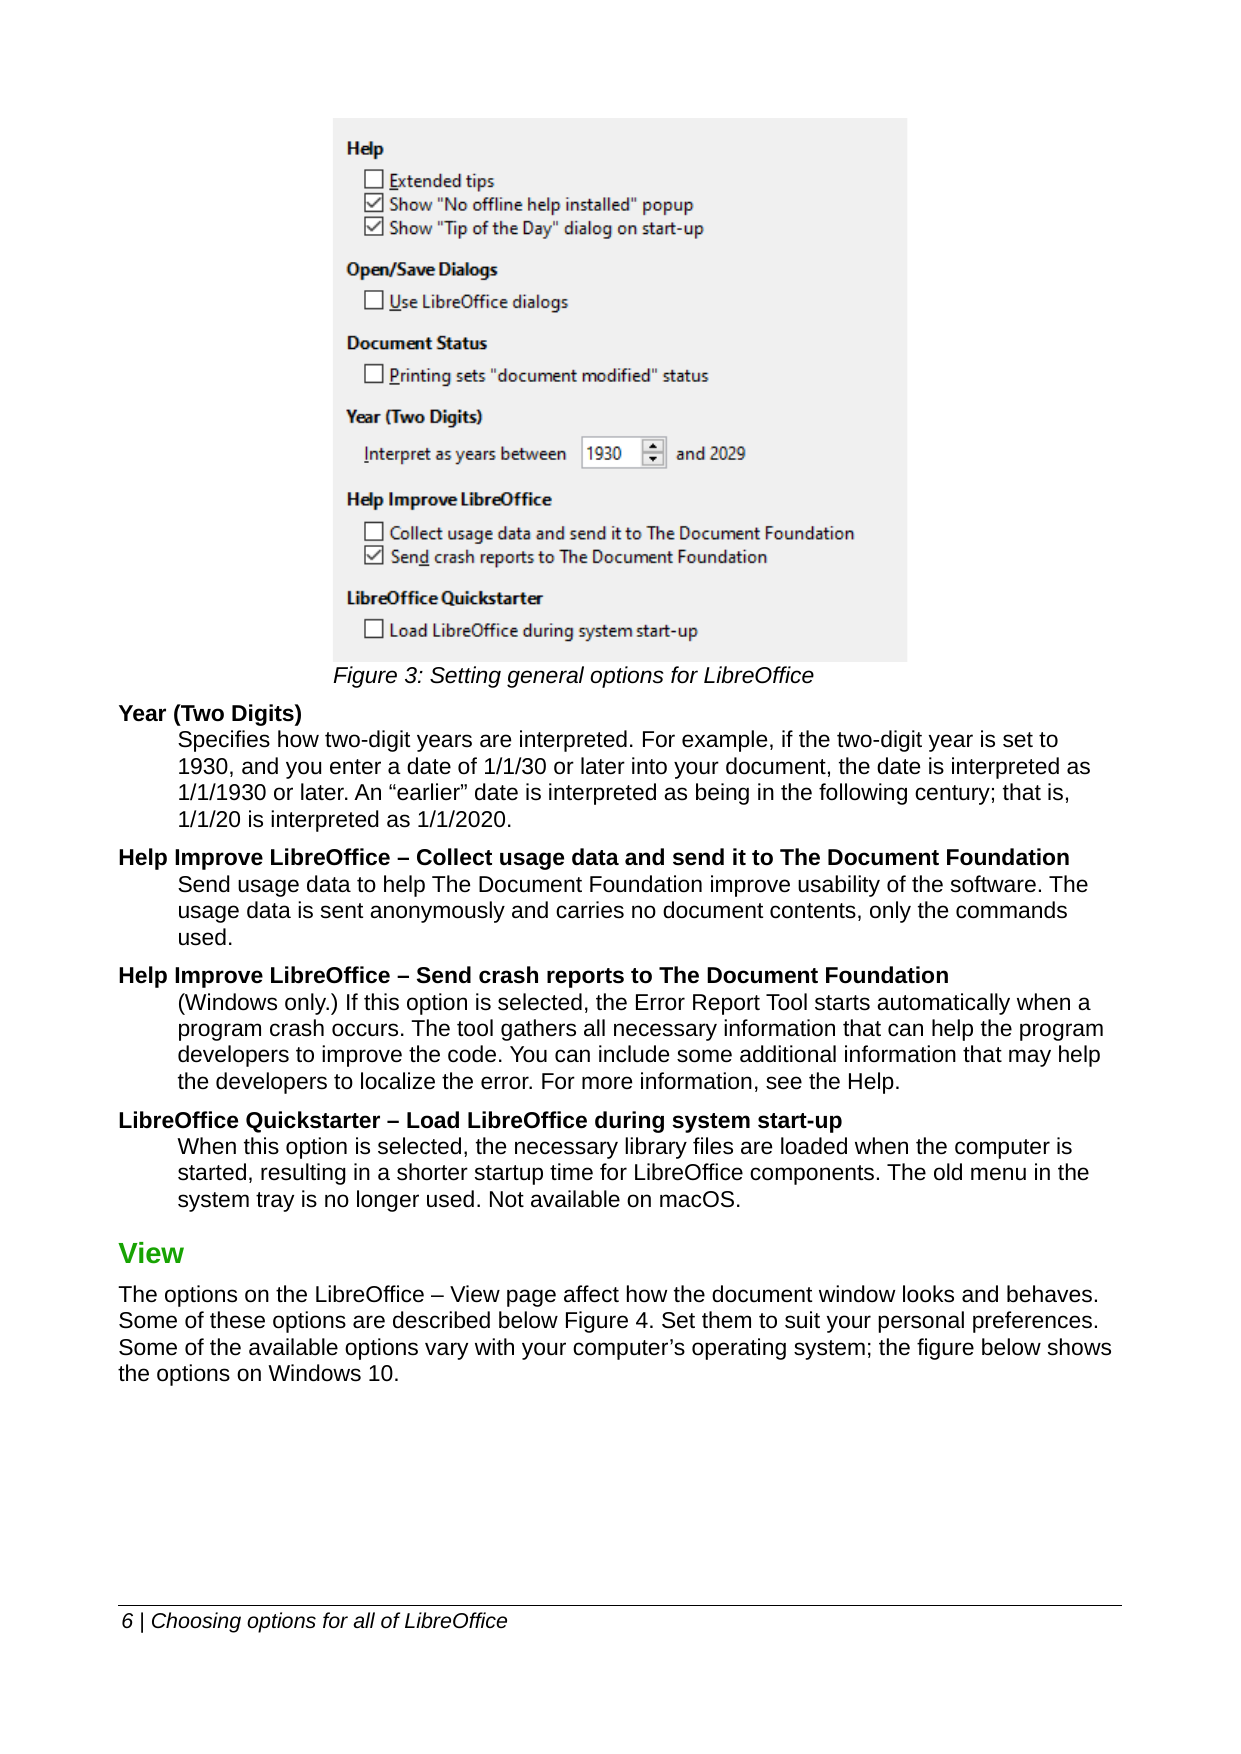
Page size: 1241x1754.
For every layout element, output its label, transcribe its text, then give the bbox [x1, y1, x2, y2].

text When this option is selected, the necessary library files are loaded when the computer is started, resulting in a shorter startup time for LibreOffice components. The old menu in the system tray is no longer used. Not available on macOS. [177, 1133, 1122, 1212]
text Year (Two Digits) [118, 700, 1122, 726]
text The options on the LibreOffice – View page affect how the document window looks and behaves. Some of these options are described below Figure 4. Set them to suit your personal preferences. Some of the available options vary with your computer’s operating system; the figure below shows the options on Windows 10. [118, 1281, 1122, 1386]
picture [332, 118, 908, 662]
text LibreOffice Quickstarter – Load LibreOffice during system start-up [118, 1107, 1122, 1133]
text Figure 3: Setting general options for LibreOffice [333, 662, 907, 688]
text Specifies how two-digit years are interpreted. For example, if the two-digit year is set to 1930, and you enter a date of 1/1/30 or later into your document, the date is interpreted as 1/1/1930 or later. An “earlier” date is interpreted as being in the following century; that is, 1/1/20 is interpreted as 1/1/2020. [177, 726, 1122, 832]
text Help Improve LibreOffice – Collect usage data and send it to The Document Foundation [118, 844, 1122, 871]
subtitle View [118, 1236, 1122, 1269]
text Send usage data to help The Document Foundation improve usability of the software. The usage data is sent anonymously and carries no document contents, only the commands used. [177, 871, 1122, 950]
text (Windows only.) If this option is selected, the Error Report Tool starts automatically when a program crash occurs. The tool gathers all necessary information that can help the program developers to improve the code. You can include some additional information that may help the developers to localize the error. For more information, see the Help. [177, 989, 1122, 1094]
text Help Improve LibreOffice – Send crash reports to The Document Foundation [118, 962, 1122, 989]
